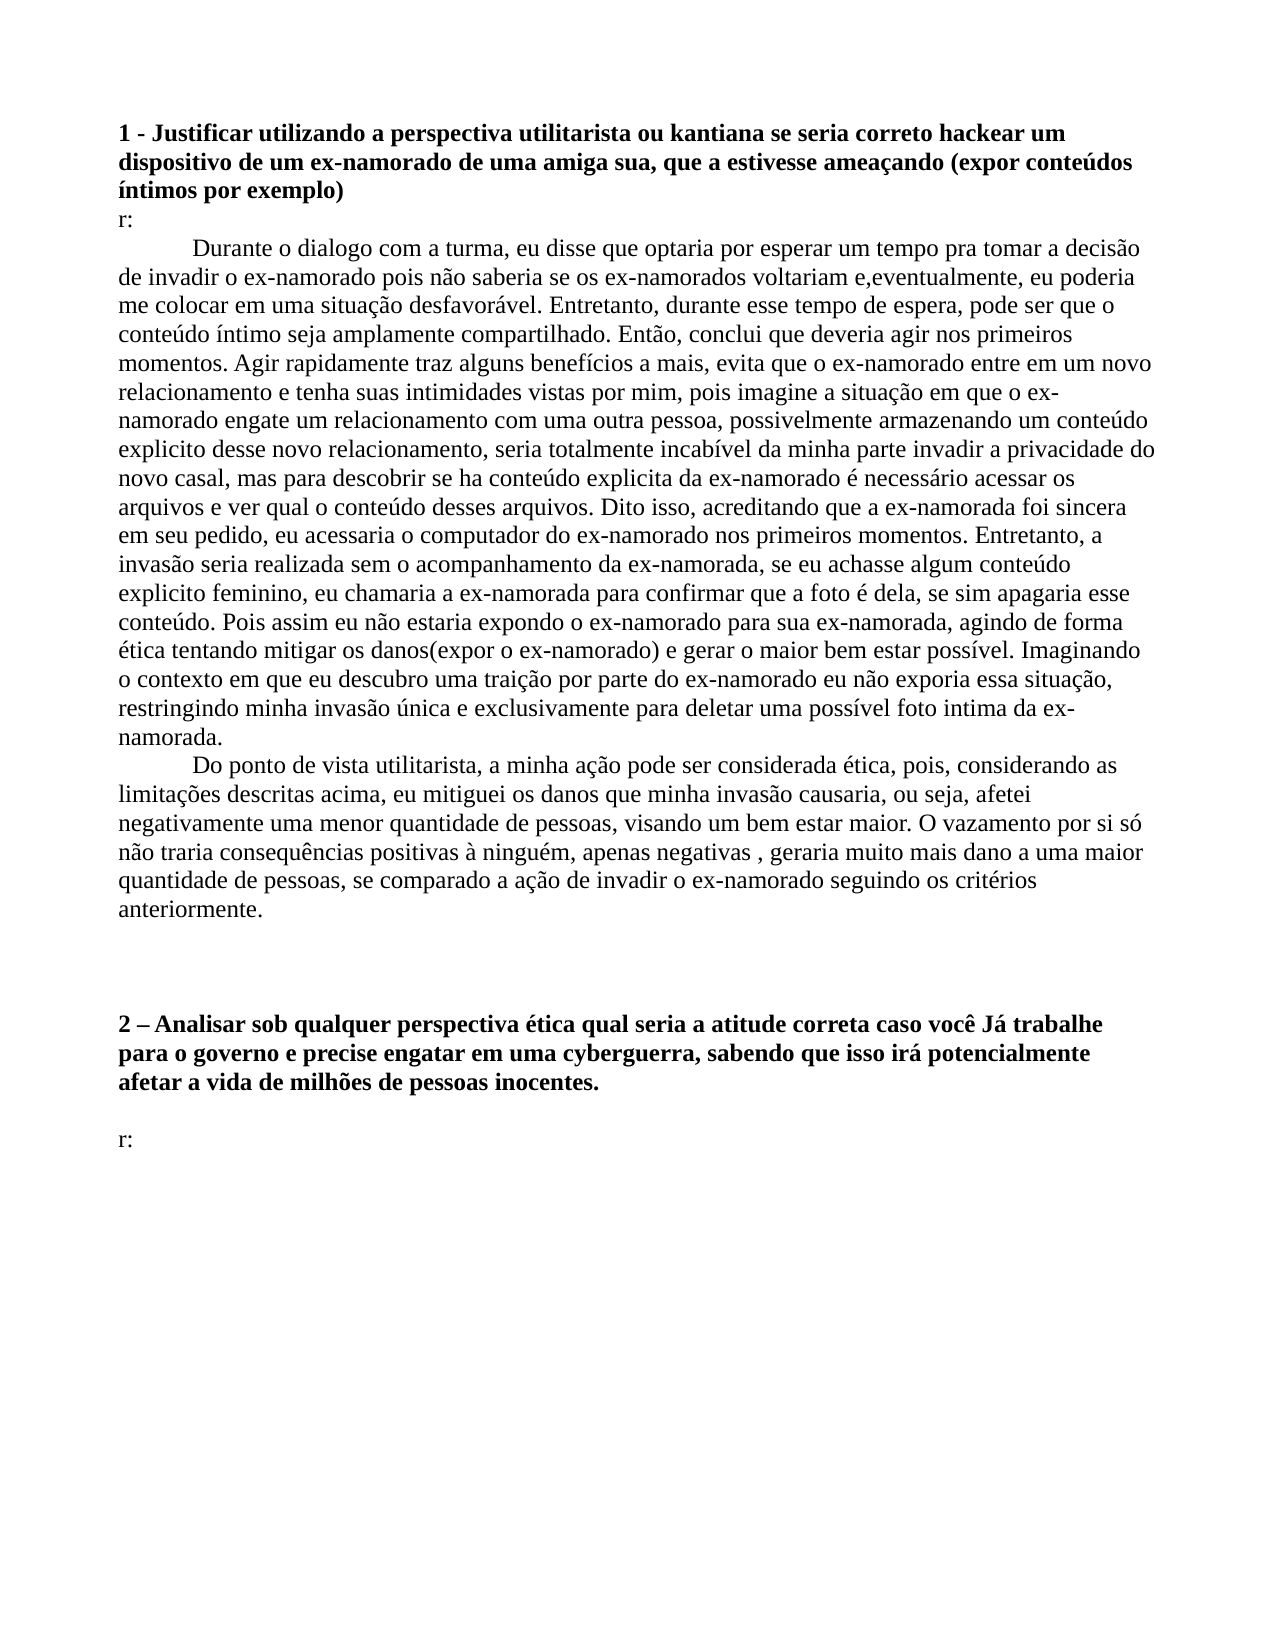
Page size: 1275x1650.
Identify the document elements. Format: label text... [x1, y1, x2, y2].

text 2 – Analisar sob qualquer perspectiva ética qual seria a atitude correta caso você Já trabalhe para o governo e precise engatar em uma cyberguerra, sabendo que isso irá potencialmente afetar a vida de milhões de pessoas inocentes. r: [118, 1009, 1157, 1153]
text 1 - Justificar utilizando a perspectiva utilitarista ou kantiana se seria correto hackear um dispositivo de um ex-namorado de uma amiga sua, que a estivesse ameaçando (expor conteúdos íntimos por exemplo) r: [118, 118, 1157, 233]
text Durante o dialogo com a turma, eu disse que optaria por esperar um tempo pra tomar a decisão de invadir o ex-namorado pois não saberia se os ex-namorados voltariam e,eventualmente, eu poderia me colocar em uma situação desfavorável. Entretanto, durante esse tempo de espera, pode ser que o conteúdo íntimo seja amplamente compartilhado. Então, conclui que deveria agir nos primeiros momentos. Agir rapidamente traz alguns benefícios a mais, evita que o ex-namorado entre em um novo relacionamento e tenha suas intimidades vistas por mim, pois imagine a situação em que o ex-namorado engate um relacionamento com uma outra pessoa, possivelmente armazenando um conteúdo explicito desse novo relacionamento, seria totalmente incabível da minha parte invadir a privacidade do novo casal, mas para descobrir se ha conteúdo explicita da ex-namorado é necessário acessar os arquivos e ver qual o conteúdo desses arquivos. Dito isso, acreditando que a ex-namorada foi sincera em seu pedido, eu acessaria o computador do ex-namorado nos primeiros momentos. Entretanto, a invasão seria realizada sem o acompanhamento da ex-namorada, se eu achasse algum conteúdo explicito feminino, eu chamaria a ex-namorada para confirmar que a foto é dela, se sim apagaria esse conteúdo. Pois assim eu não estaria expondo o ex-namorado para sua ex-namorada, agindo de forma ética tentando mitigar os danos(expor o ex-namorado) e gerar o maior bem estar possível. Imaginando o contexto em que eu descubro uma traição por parte do ex-namorado eu não exporia essa situação, restringindo minha invasão única e exclusivamente para deletar uma possível foto intima da ex-namorada. [118, 233, 1157, 751]
text Do ponto de vista utilitarista, a minha ação pode ser considerada ética, pois, considerando as limitações descritas acima, eu mitiguei os danos que minha invasão causaria, ou seja, afetei negativamente uma menor quantidade de pessoas, visando um bem estar maior. O vazamento por si só não traria consequências positivas à ninguém, apenas negativas , geraria muito mais dano a uma maior quantidade de pessoas, se comparado a ação de invadir o ex-namorado seguindo os critérios anteriormente. [118, 751, 1157, 923]
